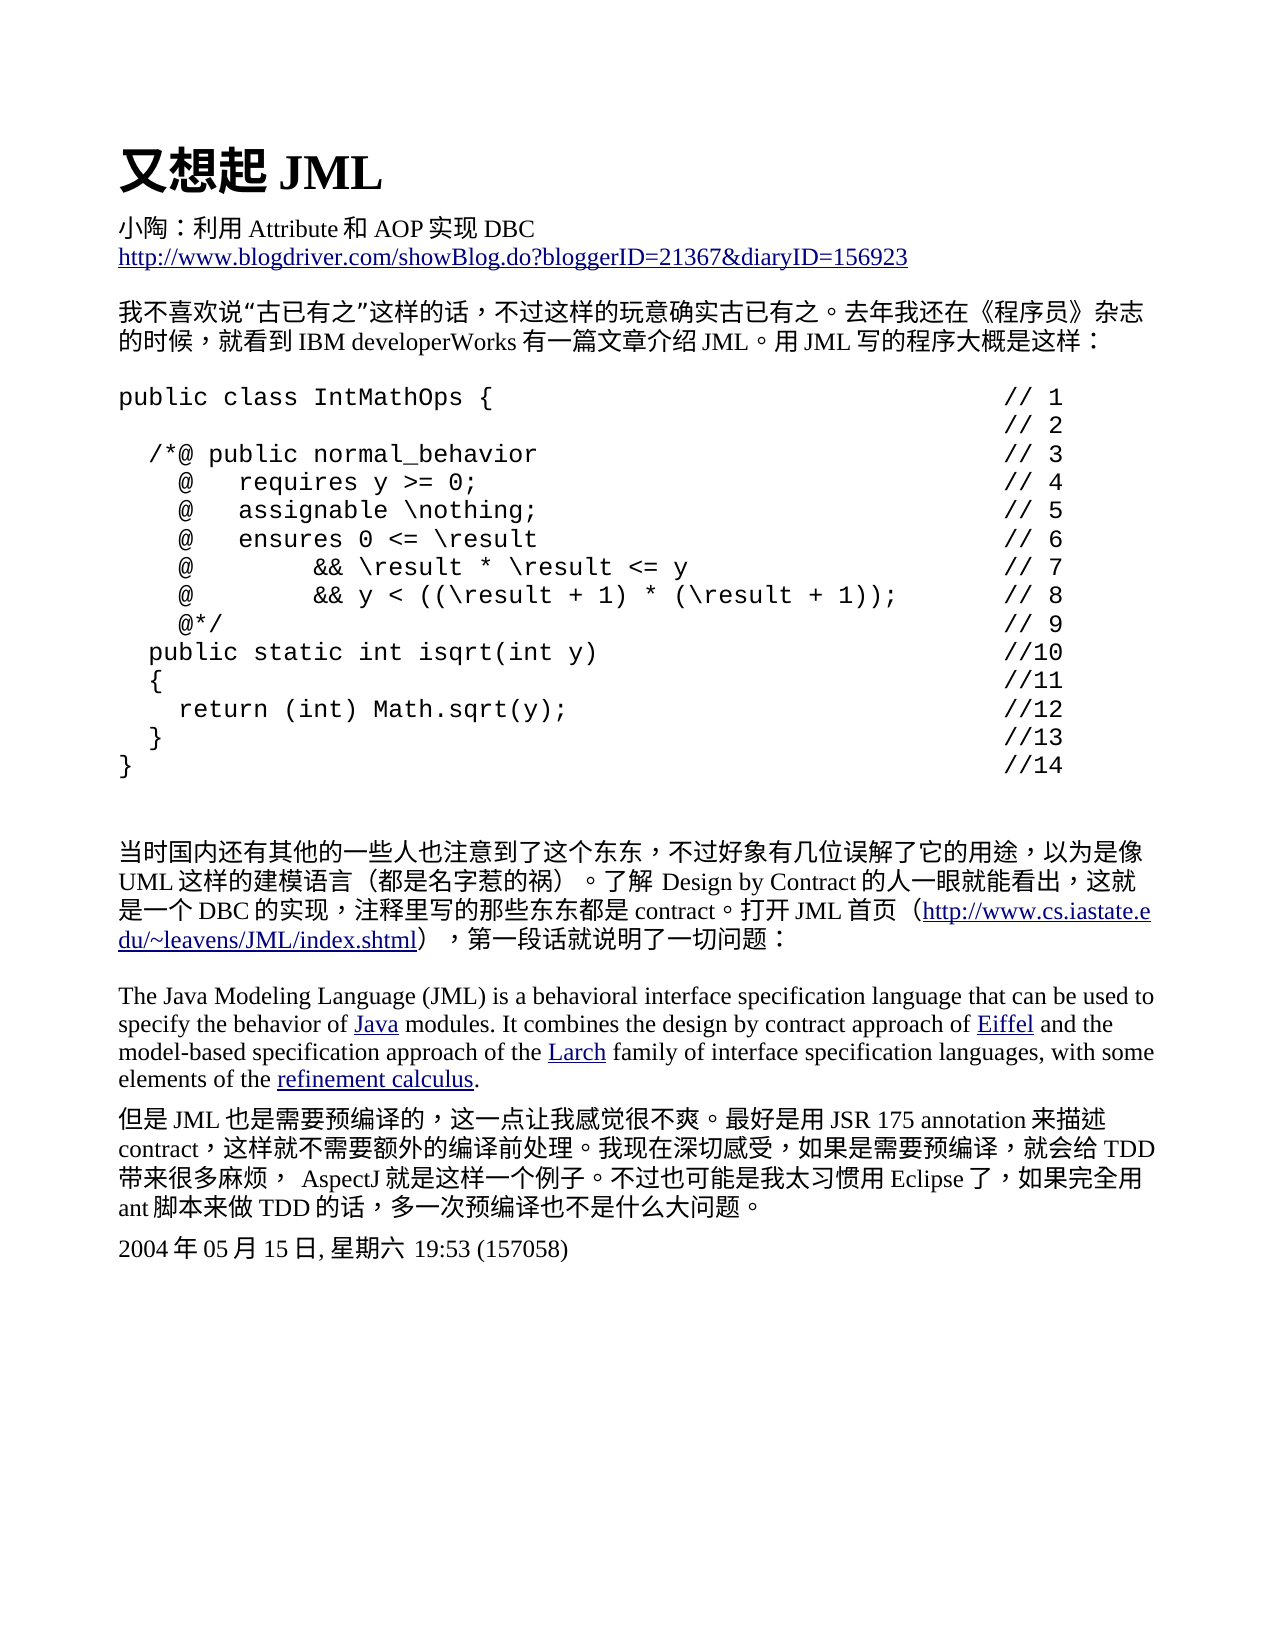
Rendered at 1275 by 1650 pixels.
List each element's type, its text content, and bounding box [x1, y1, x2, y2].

text 2004年05月15日, 星期六 19:53 (157058) [118, 1235, 1157, 1264]
subtitle 又想起JML [118, 143, 1157, 201]
text 但是JML也是需要预编译的，这一点让我感觉很不爽。最好是用JSR 175 annotation来描述contract，这样就不需要额外的编译前处理。我现在深切感受，如果是需要预编译，就会给TDD带来很多麻烦， AspectJ就是这样一个例子。不过也可能是我太习惯用Eclipse了，如果完全用ant脚本来做TDD的话，多一次预编译也不是什么大问题。 [118, 1106, 1157, 1222]
text http://www.blogdriver.com/showBlog.do?bloggerID=21367&diaryID=156923 [118, 243, 1157, 271]
text 当时国内还有其他的一些人也注意到了这个东东，不过好象有几位误解了它的用途，以为是像UML这样的建模语言（都是名字惹的祸）。了解 Design by Contract的人一眼就能看出，这就是一个DBC的实现，注释里写的那些东东都是contract。打开JML首页（http://www.cs.iastate.edu/~leavens/JML/index.shtml），第一段话就说明了一切问题： [118, 838, 1157, 954]
text The Java Modeling Language (JML) is a behavioral interface specification language that can be used to specify the behavior of Java modules. It combines the design by contract approach of Eiffel and the model-based specification approach of the Larch family of interface specification languages, with some elements of the refinement calculus. [118, 982, 1157, 1093]
text 我不喜欢说“古已有之”这样的话，不过这样的玩意确实古已有之。去年我还在《程序员》杂志的时候，就看到IBM developerWorks有一篇文章介绍JML。用JML写的程序大概是这样： [118, 298, 1157, 357]
text 小陶：利用Attribute和AOP实现DBC [118, 214, 1157, 243]
text public class IntMathOps { // 1 // 2 /*@ public normal_behavior // 3 @ requires y >= 0; // 4 @ assignable \nothing; // 5 @ ensures 0 <= \result // 6 @ && \result * \result <= y // 7 @ && y < ((\result + 1) * (\result + 1)); // 8 @*/ // 9 public static int isqrt(int y) //10 { //11 return (int) Math.sqrt(y); //12 } //13 } //14 [118, 384, 1157, 781]
